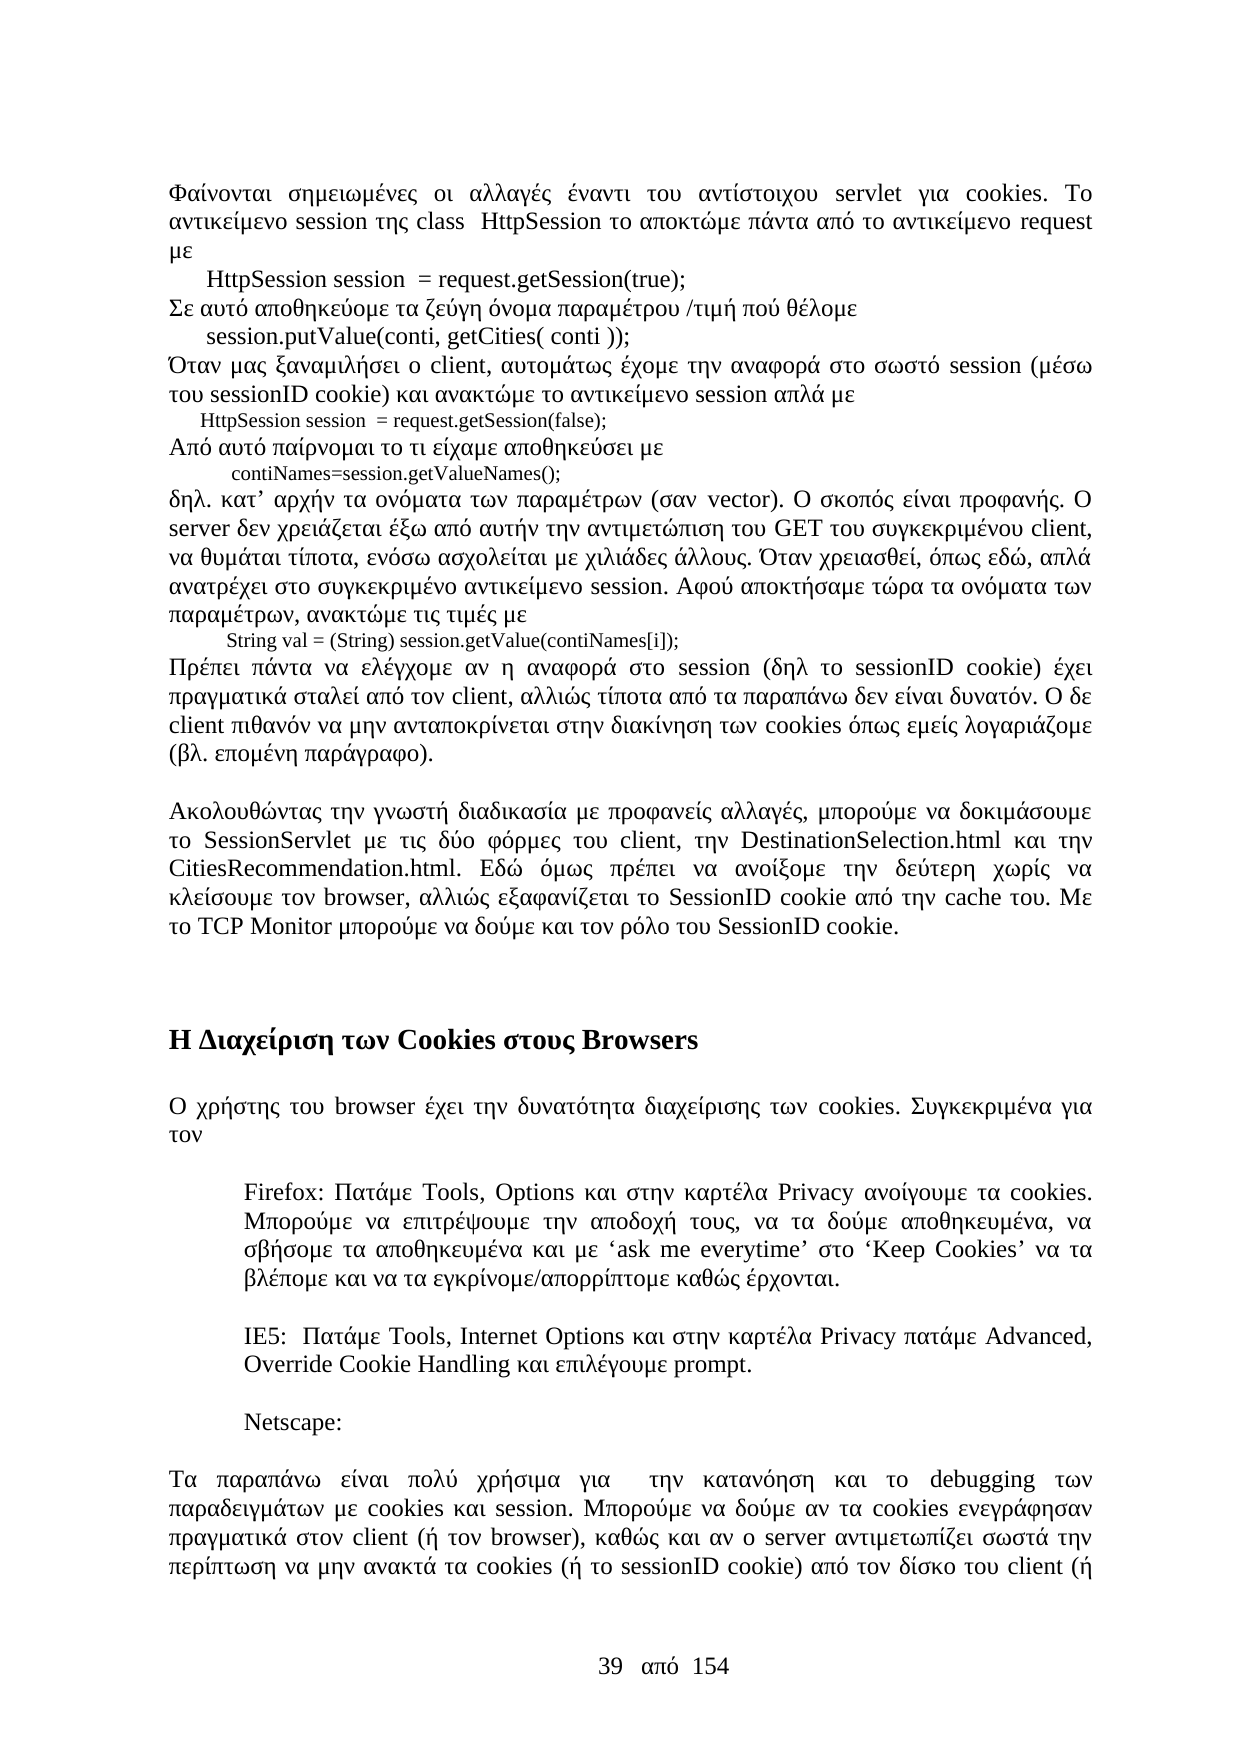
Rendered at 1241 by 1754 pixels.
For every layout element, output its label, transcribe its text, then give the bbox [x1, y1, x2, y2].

text contiNames=session.getValueNames(); [169, 460, 1092, 484]
text Όταν μας ξαναμιλήσει ο client, αυτομάτως έχομε την αναφορά στο σωστό session (μέσω του sessionID cookie) και ανακτώμε το αντικείμενο session απλά με [169, 350, 1092, 408]
text Firefox: Πατάμε Tools, Options και στην καρτέλα Privacy ανοίγουμε τα cookies. Μπορούμε να επιτρέψουμε την αποδοχή τους, να τα δούμε αποθηκευμένα, να σβήσομε τα αποθηκευμένα και με ‘ask me everytime’ στο ‘Keep Cookies’ να τα βλέπομε και να τα εγκρίνομε/απορρίπτομε καθώς έρχονται. [244, 1177, 1092, 1292]
text String val = (String) session.getValue(contiNames[i]); [169, 628, 1092, 652]
text HttpSession session = request.getSession(false); [169, 408, 1092, 432]
text HttpSession session = request.getSession(true); [169, 264, 1092, 293]
text Τα παραπάνω είναι πολύ χρήσιμα για την κατανόηση και το debugging των παραδειγμάτων με cookies και session. Μπορούμε να δούμε αν τα cookies ενεγράφησαν πραγματικά στον client (ή τον browser), καθώς και αν ο server αντιμετωπίζει σωστά την περίπτωση να μην ανακτά τα cookies (ή το sessionID cookie) από τον δίσκο του client (ή [169, 1464, 1092, 1579]
text Σε αυτό αποθηκεύομε τα ζεύγη όνομα παραμέτρου /τιμή πού θέλομε [169, 293, 1092, 321]
text δηλ. κατ’ αρχήν τα ονόματα των παραμέτρων (σαν vector). Ο σκοπός είναι προφανής. Ο server δεν χρειάζεται έξω από αυτήν την αντιμετώπιση του GET του συγκεκριμένου client, να θυμάται τίποτα, ενόσω ασχολείται με χιλιάδες άλλους. Όταν χρειασθεί, όπως εδώ, απλά ανατρέχει στο συγκεκριμένο αντικείμενο session. Αφού αποκτήσαμε τώρα τα ονόματα των παραμέτρων, ανακτώμε τις τιμές με [169, 484, 1092, 628]
text Φαίνονται σημειωμένες οι αλλαγές έναντι του αντίστοιχου servlet για cookies. Το αντικείμενο session της class HttpSession το αποκτώμε πάντα από το αντικείμενο request με [169, 178, 1092, 264]
text Netscape: [244, 1407, 1092, 1436]
text session.putValue(conti, getCities( conti )); [169, 321, 1092, 350]
text IE5: Πατάμε Tools, Internet Options και στην καρτέλα Privacy πατάμε Advanced, Override Cookie Handling και επιλέγουμε prompt. [244, 1321, 1092, 1378]
text Πρέπει πάντα να ελέγχομε αν η αναφορά στο session (δηλ το sessionID cookie) έχει πραγματικά σταλεί από τον client, αλλιώς τίποτα από τα παραπάνω δεν είναι δυνατόν. Ο δε client πιθανόν να μην ανταποκρίνεται στην διακίνηση των cookies όπως εμείς λογαριάζομε (βλ. επομένη παράγραφο). [169, 652, 1092, 767]
text Από αυτό παίρνομαι το τι είχαμε αποθηκεύσει με [169, 432, 1092, 460]
text Ο χρήστης του browser έχει την δυνατότητα διαχείρισης των cookies. Συγκεκριμένα για τον [169, 1091, 1092, 1148]
text Ακολουθώντας την γνωστή διαδικασία με προφανείς αλλαγές, μπορούμε να δοκιμάσουμε το SessionServlet με τις δύο φόρμες του client, την DestinationSelection.html και την CitiesRecommendation.html. Εδώ όμως πρέπει να ανοίξομε την δεύτερη χωρίς να κλείσουμε τον browser, αλλιώς εξαφανίζεται το SessionID cookie από την cache του. Με το TCP Monitor μπορούμε να δούμε και τον ρόλο του SessionID cookie. [169, 796, 1092, 940]
subtitle Η Διαχείριση των Cookies στους Browsers [169, 1022, 1092, 1056]
